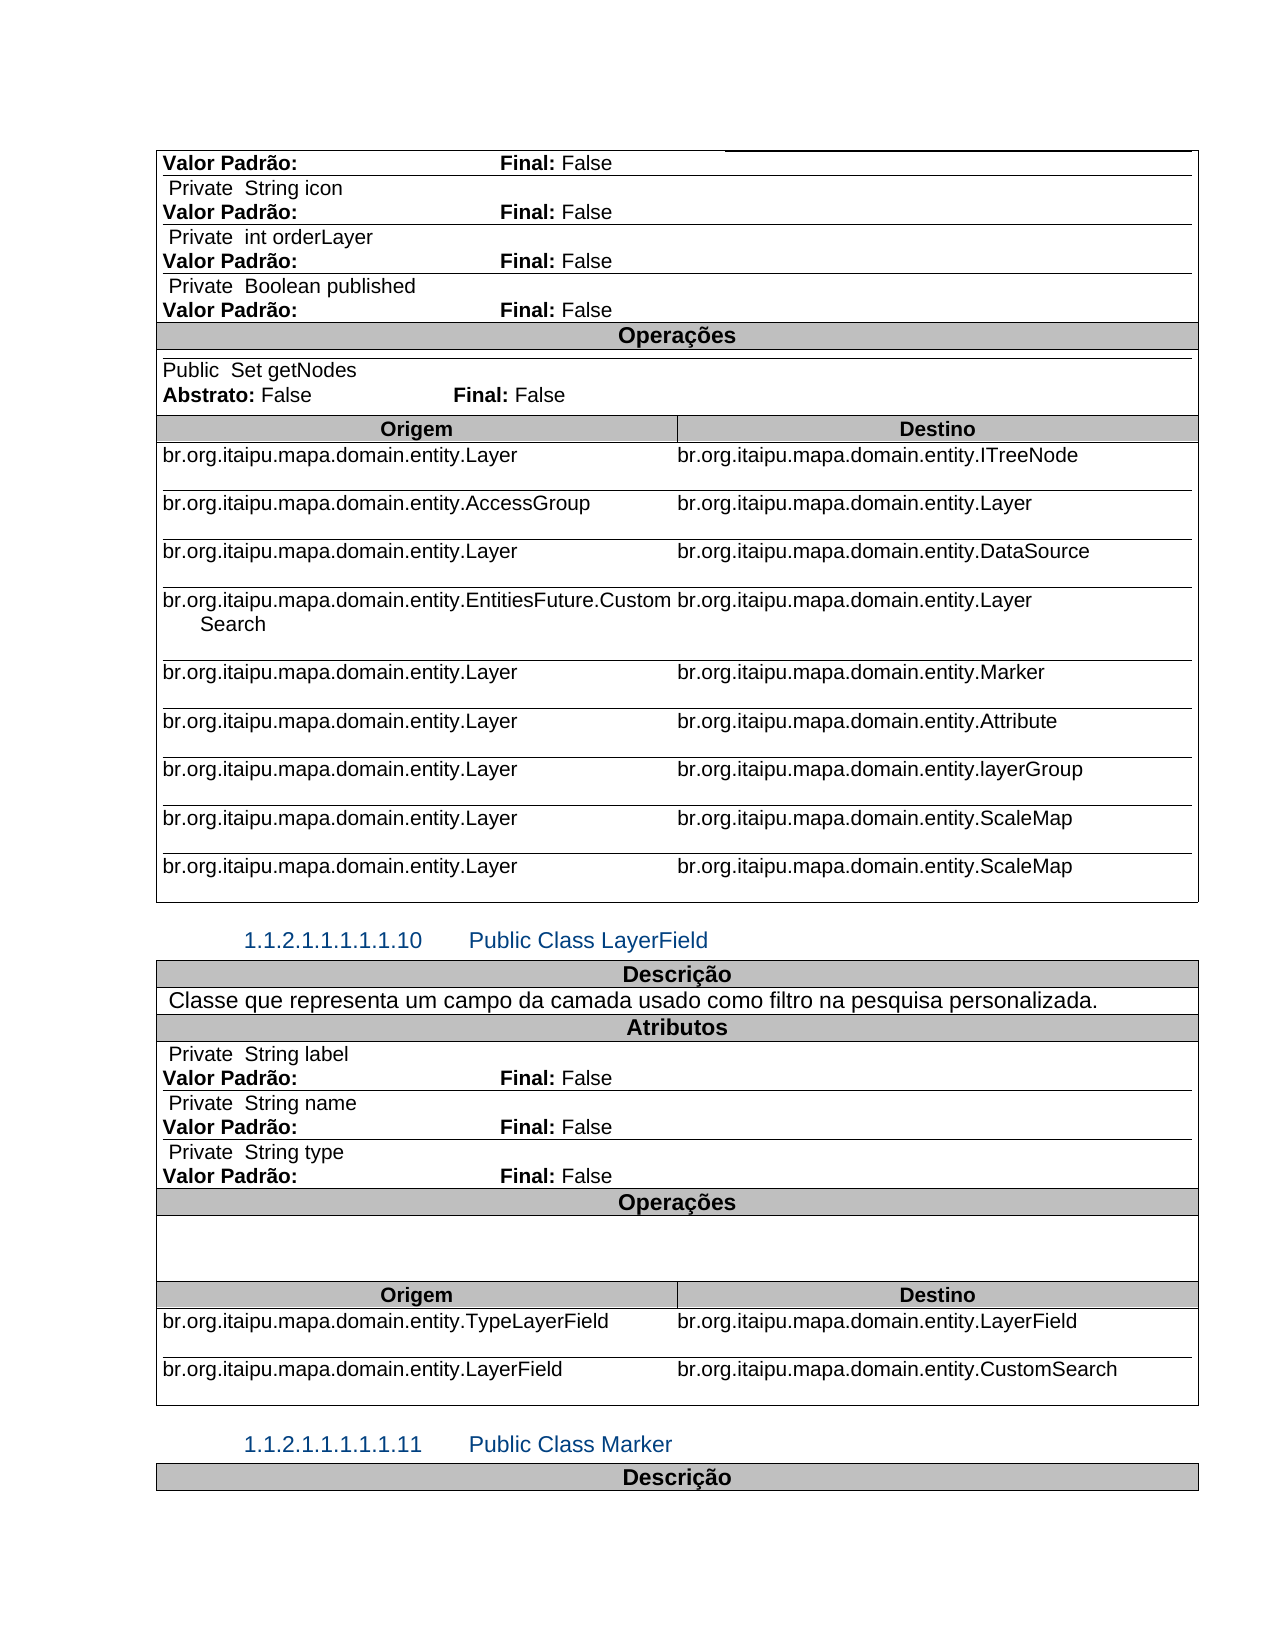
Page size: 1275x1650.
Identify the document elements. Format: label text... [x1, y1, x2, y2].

table_cell Final: False [500, 249, 725, 273]
table_cell Final: False [500, 1115, 725, 1139]
table_cell Valor Padrão: [163, 298, 500, 322]
table_cell br.org.itaipu.mapa.domain.entity.Layer [163, 540, 677, 587]
table_header [716, 359, 1192, 407]
table_cell [725, 274, 1192, 322]
table_cell Valor Padrão: [163, 200, 500, 224]
table_cell Final: False [453, 382, 716, 407]
table_cell [725, 1091, 1192, 1139]
table_cell Operações [157, 1189, 1198, 1215]
table_header Public Set getNodes [163, 359, 716, 382]
table_header br.org.itaipu.mapa.domain.entity.Layer [163, 443, 677, 490]
table_cell Classe que representa um campo da camada usado como filtro na pesquisa personalizada. [157, 988, 1198, 1014]
table_cell [725, 176, 1192, 224]
table_cell [157, 1216, 1198, 1281]
table_cell br.org.itaipu.mapa.domain.entity.Marker [677, 661, 1192, 708]
table_header br.org.itaipu.mapa.domain.entity.TypeLayerField [163, 1309, 677, 1356]
table_cell br.org.itaipu.mapa.domain.entity.CustomSearch [677, 1358, 1192, 1405]
table_cell Destino [678, 1282, 1198, 1307]
table_cell [157, 350, 1198, 415]
table_cell Valor Padrão: [163, 1164, 500, 1188]
table_header br.org.itaipu.mapa.domain.entity.LayerField [677, 1309, 1192, 1356]
table_cell Private String type [163, 1140, 725, 1163]
table_cell br.org.itaipu.mapa.domain.entity.Layer [163, 709, 677, 756]
table_header Descrição [157, 961, 1198, 987]
table_cell Final: False [500, 1066, 725, 1090]
table_cell br.org.itaipu.mapa.domain.entity.ScaleMap [677, 854, 1192, 902]
table_cell br.org.itaipu.mapa.domain.entity.Layer [677, 588, 1192, 659]
table_header br.org.itaipu.mapa.domain.entity.ITreeNode [677, 443, 1192, 490]
table_cell br.org.itaipu.mapa.domain.entity.layerGroup [677, 758, 1192, 805]
table_cell Final: False [500, 1164, 725, 1188]
table_cell [1192, 1309, 1198, 1405]
table_cell br.org.itaipu.mapa.domain.entity.LayerField [163, 1358, 677, 1405]
table_cell br.org.itaipu.mapa.domain.entity.Attribute [677, 709, 1192, 756]
table_cell br.org.itaipu.mapa.domain.entity.AccessGroup [163, 491, 677, 539]
table_cell Private Boolean published [163, 274, 725, 297]
table_cell br.org.itaipu.mapa.domain.entity.Layer [163, 854, 677, 902]
table_cell Origem [157, 416, 677, 441]
table_cell [725, 1140, 1192, 1163]
table_cell [157, 1042, 1198, 1188]
table_cell br.org.itaipu.mapa.domain.entity.Layer [677, 491, 1192, 539]
table_cell Atributos [157, 1015, 1198, 1041]
table_cell Valor Padrão: [163, 249, 500, 273]
table_cell Destino [678, 416, 1198, 441]
table_cell Operações [157, 323, 1198, 349]
table_cell Private int orderLayer [163, 225, 725, 248]
table_cell Final: False [500, 298, 725, 322]
table_cell br.org.itaipu.mapa.domain.entity.EntitiesFuture.CustomSearch [163, 588, 677, 659]
table_cell Private String name [163, 1091, 725, 1114]
table_cell Final: False [500, 151, 725, 175]
table_cell br.org.itaipu.mapa.domain.entity.Layer [163, 806, 677, 853]
table_cell Abstrato: False [163, 382, 453, 407]
table_cell Valor Padrão: [163, 1066, 500, 1090]
table_cell [1192, 151, 1198, 322]
table_cell [157, 443, 1198, 902]
table_header [725, 1042, 1192, 1090]
table_cell [725, 152, 1192, 175]
table_cell [157, 1309, 163, 1405]
table_header Descrição [157, 1464, 1198, 1490]
table_cell Private String icon [163, 176, 725, 199]
subtitle Public Class LayerField [244, 927, 1125, 954]
table_cell Final: False [500, 200, 725, 224]
table_cell br.org.itaipu.mapa.domain.entity.Layer [163, 758, 677, 805]
table_header Private String label [163, 1042, 725, 1066]
table_cell Valor Padrão: [163, 151, 500, 175]
subtitle Public Class Marker [244, 1431, 1125, 1457]
table_cell Origem [157, 1282, 677, 1307]
table_cell [725, 225, 1192, 273]
table_cell br.org.itaipu.mapa.domain.entity.DataSource [677, 540, 1192, 587]
table_cell br.org.itaipu.mapa.domain.entity.ScaleMap [677, 806, 1192, 853]
table_cell Valor Padrão: [163, 1115, 500, 1139]
table_cell [157, 151, 725, 322]
table_cell br.org.itaipu.mapa.domain.entity.Layer [163, 661, 677, 708]
